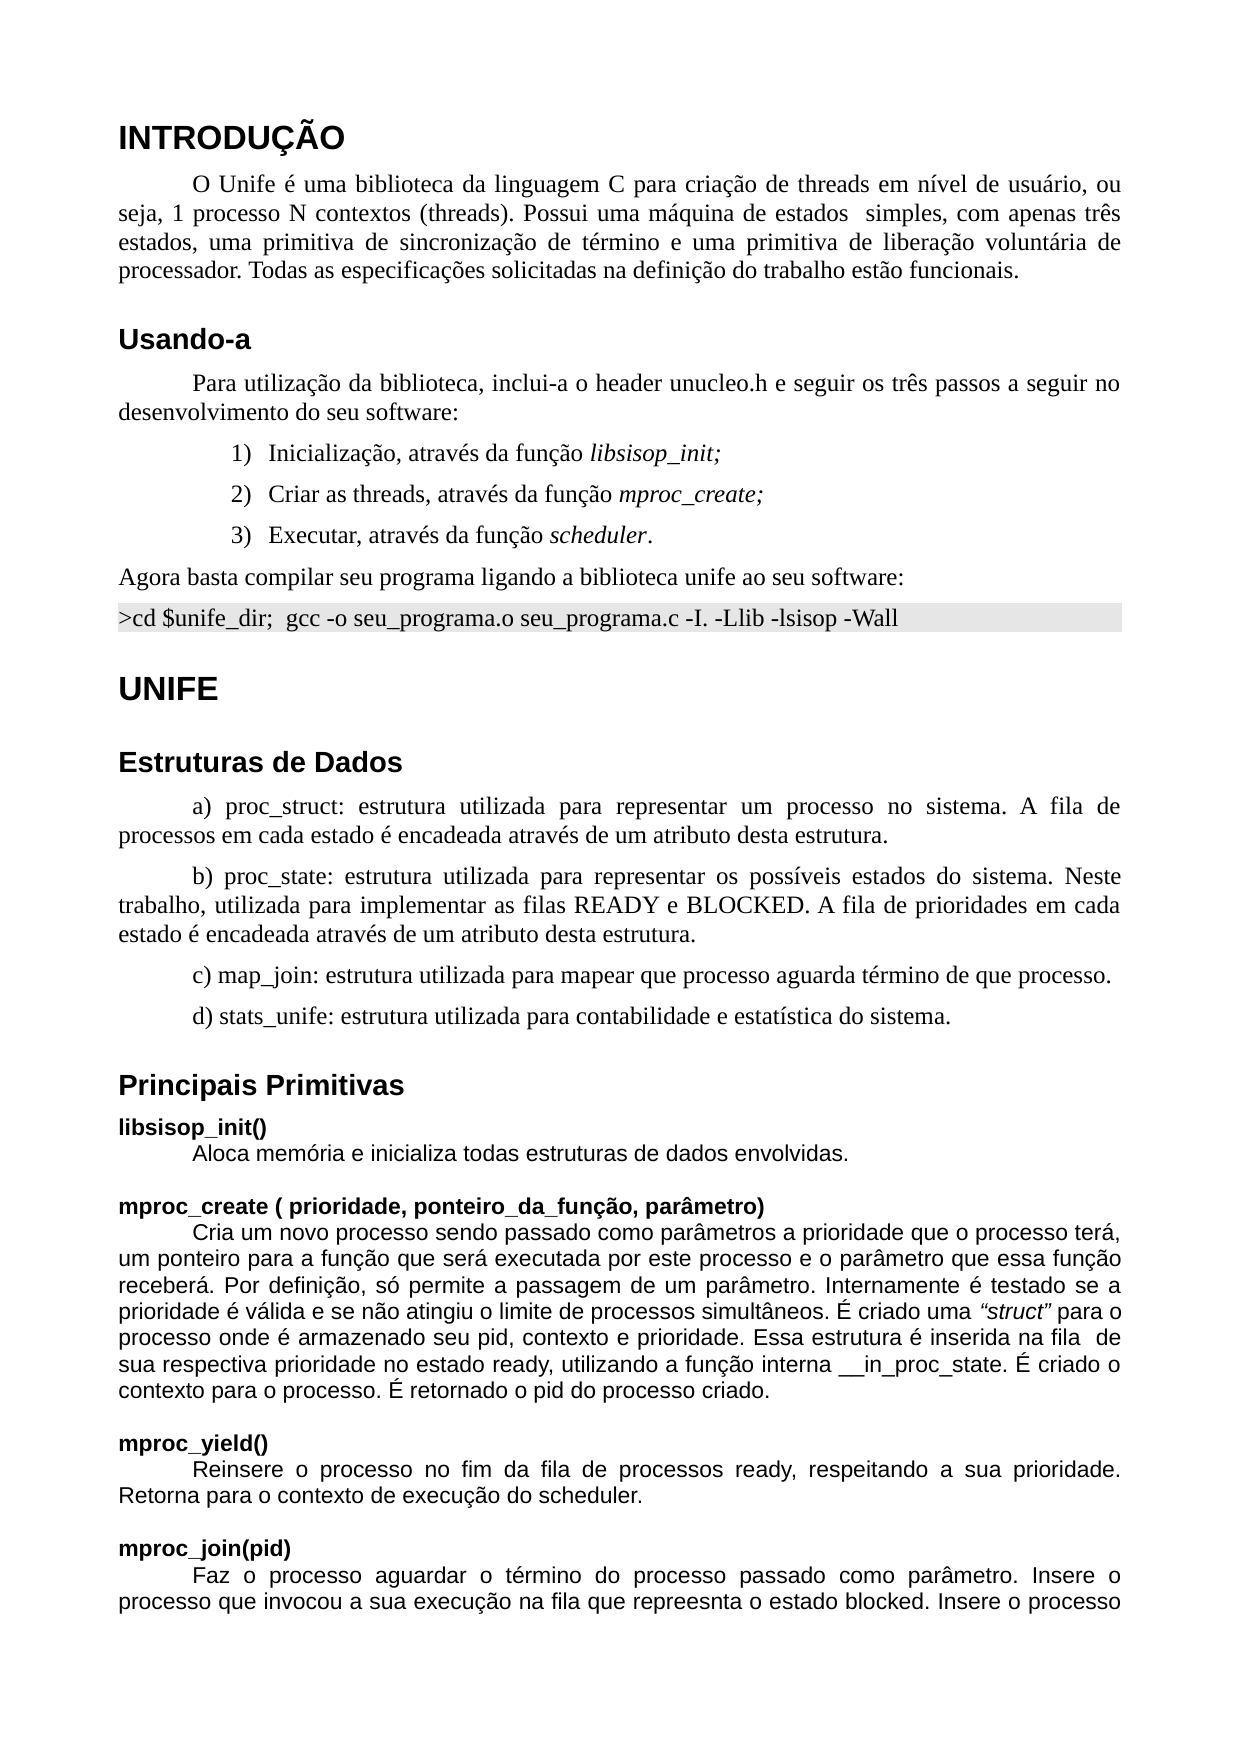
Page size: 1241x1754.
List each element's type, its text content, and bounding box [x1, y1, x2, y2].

text mproc_join(pid) [118, 1535, 1122, 1562]
text Reinsere o processo no fim da fila de processos ready, respeitando a sua prioridade. Retorna para o contexto de execução do scheduler. [118, 1456, 1122, 1509]
text Agora basta compilar seu programa ligando a biblioteca unife ao seu software: [118, 562, 1122, 590]
text mproc_create ( prioridade, ponteiro_da_função, parâmetro) [118, 1193, 1122, 1219]
text Aloca memória e inicializa todas estruturas de dados envolvidas. [118, 1140, 1122, 1166]
subtitle Principais Primitivas [118, 1067, 1122, 1101]
text libsisop_init() [118, 1113, 1122, 1140]
subtitle INTRODUÇÃO [118, 118, 1122, 157]
subtitle Estruturas de Dados [118, 745, 1122, 779]
text >cd $unife_dir; gcc -o seu_programa.o seu_programa.c -I. -Llib -lsisop -Wall [118, 603, 1122, 632]
list Criar as threads, através da função mproc_create; [231, 479, 1122, 508]
text d) stats_unife: estrutura utilizada para contabilidade e estatística do sistema. [118, 1001, 1122, 1030]
text b) proc_state: estrutura utilizada para representar os possíveis estados do sistema. Neste trabalho, utilizada para implementar as filas READY e BLOCKED. A fila de prioridades em cada estado é encadeada através de um atributo desta estrutura. [118, 861, 1122, 947]
text mproc_yield() [118, 1430, 1122, 1456]
text Cria um novo processo sendo passado como parâmetros a prioridade que o processo terá, um ponteiro para a função que será executada por este processo e o parâmetro que essa função receberá. Por definição, só permite a passagem de um parâmetro. Internamente é testado se a prioridade é válida e se não atingiu o limite de processos simultâneos. É criado uma “struct” para o processo onde é armazenado seu pid, contexto e prioridade. Essa estrutura é inserida na fila de sua respectiva prioridade no estado ready, utilizando a função interna __in_proc_state. É criado o contexto para o processo. É retornado o pid do processo criado. [118, 1219, 1122, 1403]
text Faz o processo aguardar o término do processo passado como parâmetro. Insere o processo que invocou a sua execução na fila que repreesnta o estado blocked. Insere o processo [118, 1562, 1122, 1614]
text a) proc_struct: estrutura utilizada para representar um processo no sistema. A fila de processos em cada estado é encadeada através de um atributo desta estrutura. [118, 791, 1122, 849]
list Inicialização, através da função libsisop_init; [231, 438, 1122, 467]
subtitle UNIFE [118, 669, 1122, 708]
text O Unife é uma biblioteca da linguagem C para criação de threads em nível de usuário, ou seja, 1 processo N contextos (threads). Possui uma máquina de estados simples, com apenas três estados, uma primitiva de sincronização de término e uma primitiva de liberação voluntária de processador. Todas as especificações solicitadas na definição do trabalho estão funcionais. [118, 169, 1122, 284]
text Para utilização da biblioteca, inclui-a o header unucleo.h e seguir os três passos a seguir no desenvolvimento do seu software: [118, 368, 1122, 425]
text c) map_join: estrutura utilizada para mapear que processo aguarda término de que processo. [118, 960, 1122, 989]
list Executar, através da função scheduler. [231, 520, 1122, 549]
subtitle Usando-a [118, 322, 1122, 355]
